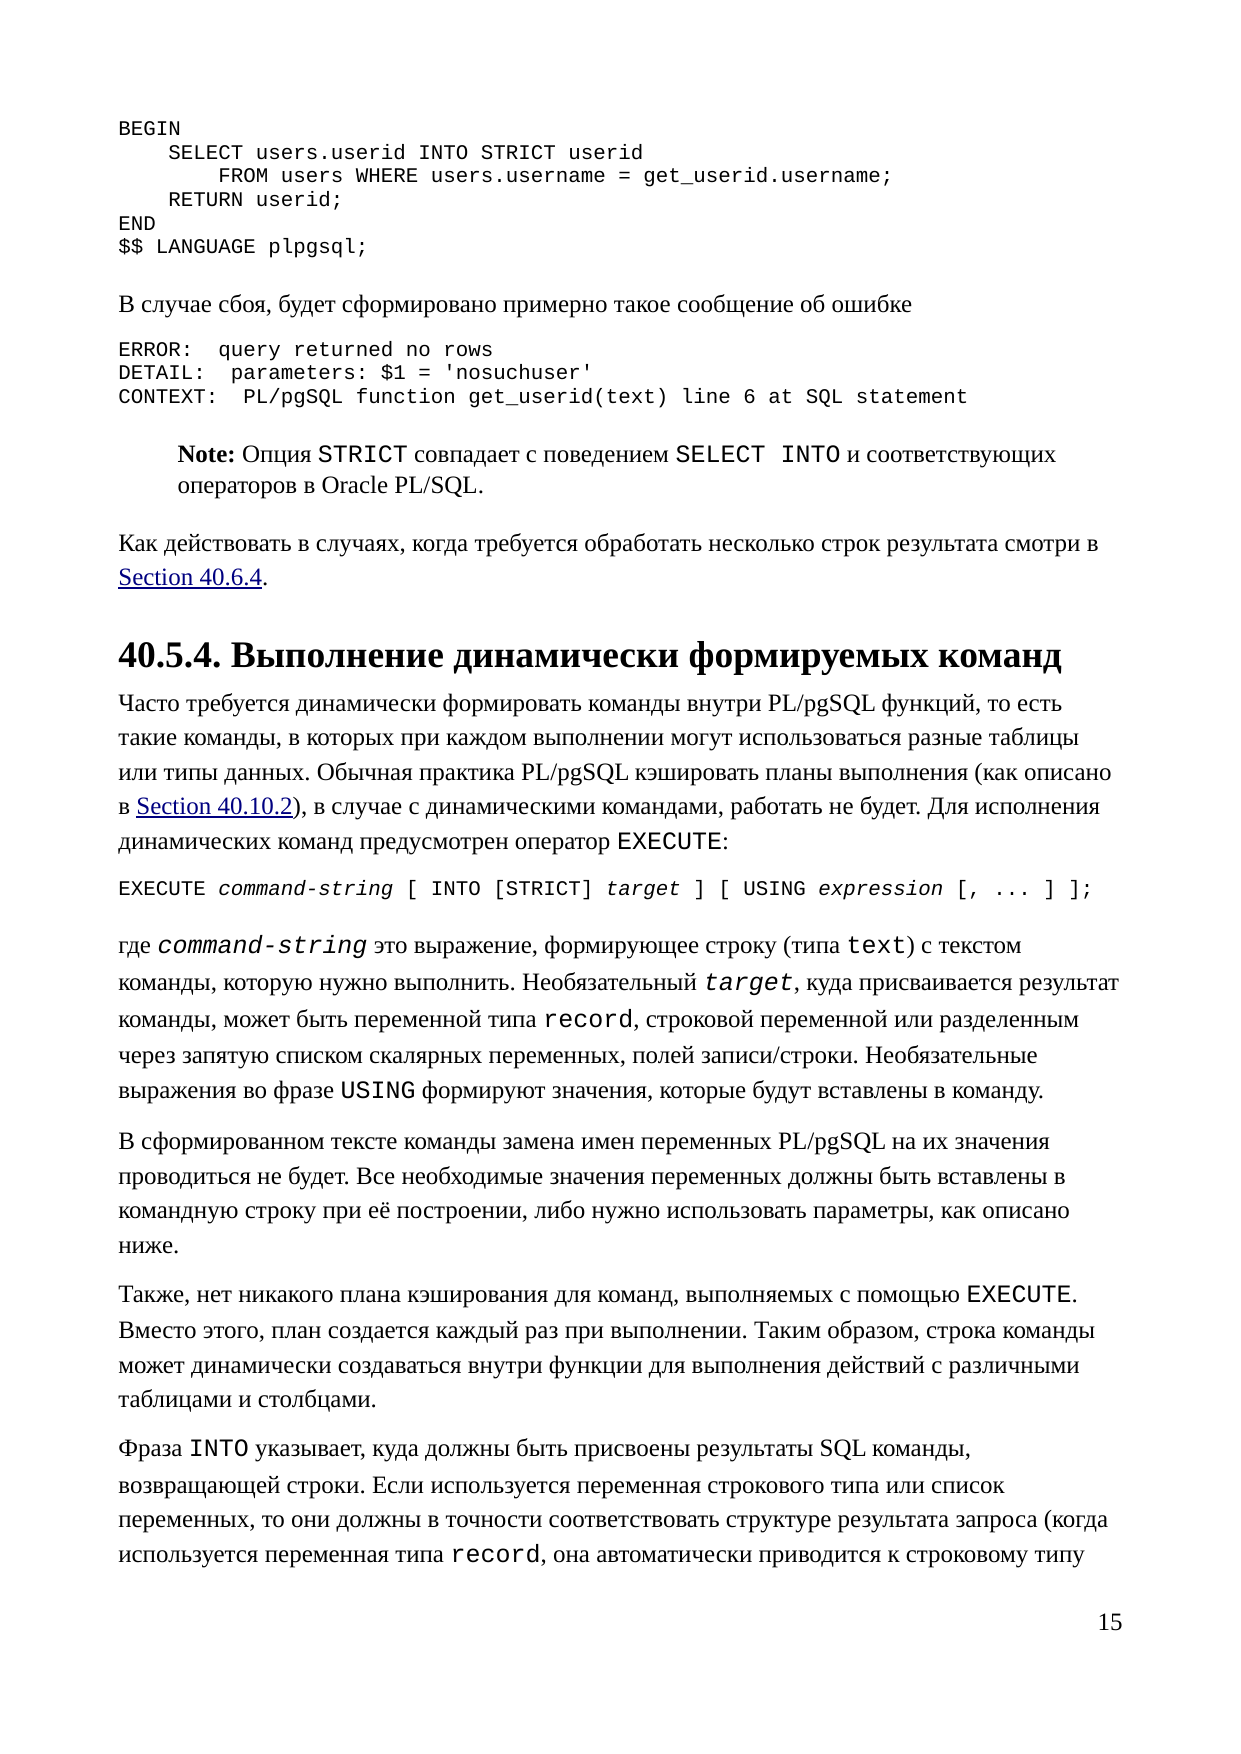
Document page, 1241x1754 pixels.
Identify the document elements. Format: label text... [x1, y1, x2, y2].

text SELECT users.userid INTO STRICT userid [118, 142, 1122, 165]
text CONTEXT: PL/pgSQL function get_userid(text) line 6 at SQL statement [118, 386, 1122, 409]
text Фраза INTO указывает, куда должны быть присвоены результаты SQL команды, возвращающей строки. Если используется переменная строкового типа или список переменных, то они должны в точности соответствовать структуре результата запроса (когда используется переменная типа record, она автоматически приводится к строковому типу [118, 1433, 1122, 1570]
text В случае сбоя, будет сформировано примерно такое сообщение об ошибке [118, 289, 1122, 318]
subtitle 40.5.4. Выполнение динамически формируемых команд [118, 632, 1122, 676]
text В сформированном тексте команды замена имен переменных PL/pgSQL на их значения проводиться не будет. Все необходимые значения переменных должны быть вставлены в командную строку при её построении, либо нужно использовать параметры, как описано ниже. [118, 1126, 1122, 1258]
text END [118, 213, 1122, 236]
text ERROR: query returned no rows [118, 338, 1122, 362]
text BEGIN [118, 118, 1122, 142]
text DETAIL: parameters: $1 = 'nosuchuser' [118, 362, 1122, 386]
text EXECUTE command-string [ INTO [STRICT] target ] [ USING expression [, ... ] ]; [118, 877, 1122, 901]
text Как действовать в случаях, когда требуется обработать несколько строк результата смотри в Section 40.6.4. [118, 528, 1122, 591]
text $$ LANGUAGE plpgsql; [118, 236, 1122, 260]
text где command-string это выражение, формирующее строку (типа text) с текстом команды, которую нужно выполнить. Необязательный target, куда присваивается результат команды, может быть переменной типа record, строковой переменной или разделенным через запятую списком скалярных переменных, полей записи/строки. Необязательные выражения во фразе USING формируют значения, которые будут вставлены в команду. [118, 931, 1122, 1106]
text RETURN userid; [118, 189, 1122, 213]
text FROM users WHERE users.username = get_userid.username; [118, 165, 1122, 189]
text Также, нет никакого плана кэширования для команд, выполняемых с помощью EXECUTE. Вместо этого, план создается каждый раз при выполнении. Таким образом, строка команды может динамически создаваться внутри функции для выполнения действий с различными таблицами и столбцами. [118, 1279, 1122, 1413]
text Note: Опция STRICT совпадает с поведением SELECT INTO и соответствующих операторов в Oracle PL/SQL. [177, 439, 1063, 498]
text Часто требуется динамически формировать команды внутри PL/pgSQL функций, то есть такие команды, в которых при каждом выполнении могут использоваться разные таблицы или типы данных. Обычная практика PL/pgSQL кэшировать планы выполнения (как описано в Section 40.10.2), в случае с динамическими командами, работать не будет. Для исполнения динамических команд предусмотрен оператор EXECUTE: [118, 688, 1122, 857]
